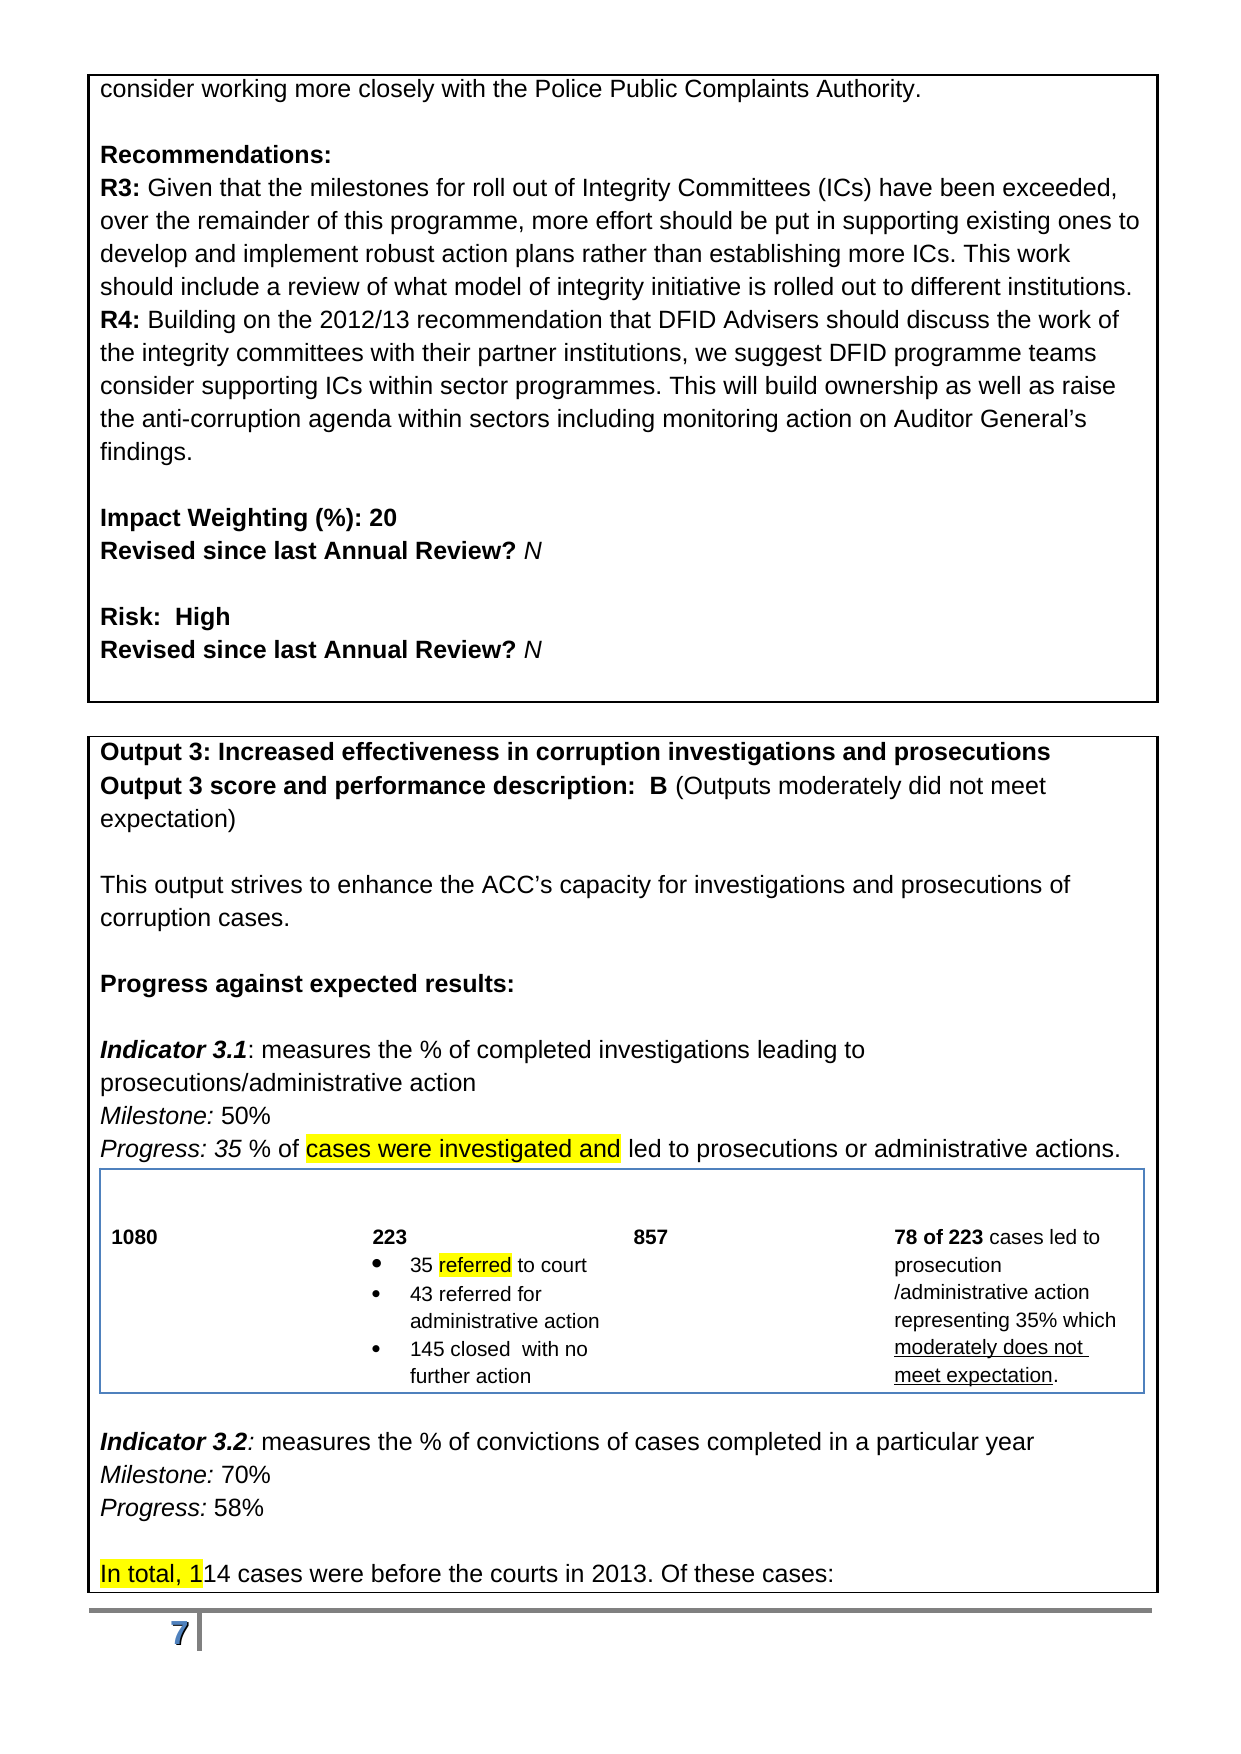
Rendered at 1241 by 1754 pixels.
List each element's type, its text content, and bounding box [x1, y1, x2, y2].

table_cell Progress against expected results: Indicator 3.1: measures the % of completed investigations leading to prosecutions/administrative action Milestone: 50% Progress: 35 % of cases were investigated and led to prosecutions or administrative actions. Indicator 3.2: measures the % of convictions of cases completed in a particular year Milestone: 70% Progress: 58% In total, 114 cases were before the courts in 2013. Of these cases: 25 led to convictions 7 were acquittals 11 were withdrawn 71 were still pending This represents a success rate of 58% of concluded cases which moderately did not meet expectation. Indicator 3.3: measures the % of corruption cases in audit report investigated by ACC Milestone: At least 90% Progress: 82% 68 corruption related cases were identified from the 2011 Auditor General’s Report of which 49 were authorised for investigations and 7 were referred for action to other agencies. The milestone was moderately not met. Indicator 3.4: tracks the % of citizens who submitted a complaint who receive feedback within 5 days. Milestone: 70% of feedback to citizens within 5 days. Progress: 73% A total of 490 reports were received out of which 451 (92%) were responded to. However, only 330 where responded to within 5 days which still marginally exceeds expectations. Observations of the annual review team Investigations The team observed that in real terms the ACC increased the number of cases cleared from 132 in 2012 to 223 in 2013. This is a positive development. However, it is a concern that 65% of the cases investigated were terminated and also that 857 cases (up from 682 in 2012) were carried forward from 2013 to 2014. This suggests either a capacity gap or that perhaps too many cases are being authorised for investigation. The review meetings picked up the need for training and improved investigations management. But there was also a strong feeling within the Commission that there are still too many cases being approved for investigations. This has been a recurring problem for the last couple of years. There is an urgent need for ACC to review this situation. Prosecutions The ACC does not include the withdrawn cases in its calculation of the success rate of the prosecuted cases. As a result their own assessment is that in 2013 they attained 78% success. We would argue that withdrawn cases should be considered as unsuccessful. It should be a concern for the ACC that 42% of cases failed. There was a concern in the last Annual Review about the backlog on the investigation cases that the legal team needed to process. The statistics provided show that as at 31 December 2013 the legal department had 67 legal opinions pending. At the time of the review only 23 cases are awaiting assessment. However, there is a lack of clarity on the numbers within the ACC. This may suggest that the current manual tracking system on the status of each open case is inadequate. Management of investigations and prosecutions The case management system currently in use in the ACC is porous and leads to inefficiencies and inadequate accountability. The case has been made over the years for an electronic case management system and this review supports that view. However, expectations should be managed as the electronic system will not be a ‘magic bullet’. There is also need to strengthen the ‘back room’ management and accountability structures so that staff performance can be better monitored. There also continue to be issues in coordination between the legal and investigations department which prevent effective team work. Further, there is also an urgent need to review processes within the Commission so that decisions are taken at the lowest competent level. At the moment a lot of decisions are left to the Director General, which is understandable for investigations authorisation given the provisions of the law. However, there are other decisions that could be delegated to cut waiting times. For example, even though Kitwe has a resident Senior Prosecutor, files still need to be sent to HQ for legal opinions. Such management issues will not be sorted by simply installing an electronic case management system. Recommendations: R5: To improve ACC effectiveness continued training and mentoring support is required to ensure full and effective investigations and prosecutions. Consideration should be given to TA that helps officers move through select cases from end to end. DFID should consider extending the IDR case management consultancy. R6: ACC needs to review its investigation authorisation process so that cases do not overwhelm staff. More cases may need to be referred for administrative action to ensure ACC concentrates on the most strategic (not necessarily high profile) cases. R7: ACC does not include the withdrawn cases as part of the total cases in court when it calculates of the success rate of the prosecuted cases. ACC’s assessment is that in 2013 it attained 78% success (i.e 25/32 rather than 25/43). DFID would argue that withdrawn cases should be considered as unsuccessful. It should be a concern for the ACC that 42% of cases failed. R8: Case management needs to be improved so that the status of each case can be clearly tracked. R9: ACC needs to improve the timeliness of its decisions on investigations and prosecutions. Management should consider delegating authority (as appropriate) to lower levels in the organisation. Impact Weighting (%): 20 Revised since last Annual Review? N Risk: High Revised since last Annual Review? N [90, 969, 1156, 1592]
table_cell 857 [622, 1225, 883, 1392]
table_cell 223 35 referred to court 43 referred for administrative action 145 closed with no further action [361, 1225, 622, 1392]
table_header Cases carried forward to 2014 [622, 1170, 883, 1225]
table_header Output 3: Increased effectiveness in corruption investigations and prosecutions [90, 737, 1156, 771]
table_cell consider working more closely with the Police Public Complaints Authority. Recommendations: R3: Given that the milestones for roll out of Integrity Committees (ICs) have been exceeded, over the remainder of this programme, more effort should be put in supporting existing ones to develop and implement robust action plans rather than establishing more ICs. This work should include a review of what model of integrity initiative is rolled out to different institutions. R4: Building on the 2012/13 recommendation that DFID Advisers should discuss the work of the integrity committees with their partner institutions, we suggest DFID programme teams consider supporting ICs within sector programmes. This will build ownership as well as raise the anti-corruption agenda within sectors including monitoring action on Auditor General’s findings. Impact Weighting (%): 20 Revised since last Annual Review? N Risk: High Revised since last Annual Review? N [90, 76, 1156, 701]
table_cell Output 3 score and performance description: B (Outputs moderately did not meet expectation) This output strives to enhance the ACC’s capacity for investigations and prosecutions of corruption cases. [90, 771, 1156, 969]
table_header Number of active cases in 2013 [101, 1170, 361, 1225]
table_cell 1080 [101, 1225, 361, 1392]
table_cell 78 of 223 cases led to prosecution /administrative action representing 35% which moderately does not meet expectation. [883, 1225, 1143, 1392]
table_header Cases investigated [361, 1170, 622, 1225]
table_header Progress against milestone [883, 1170, 1143, 1225]
